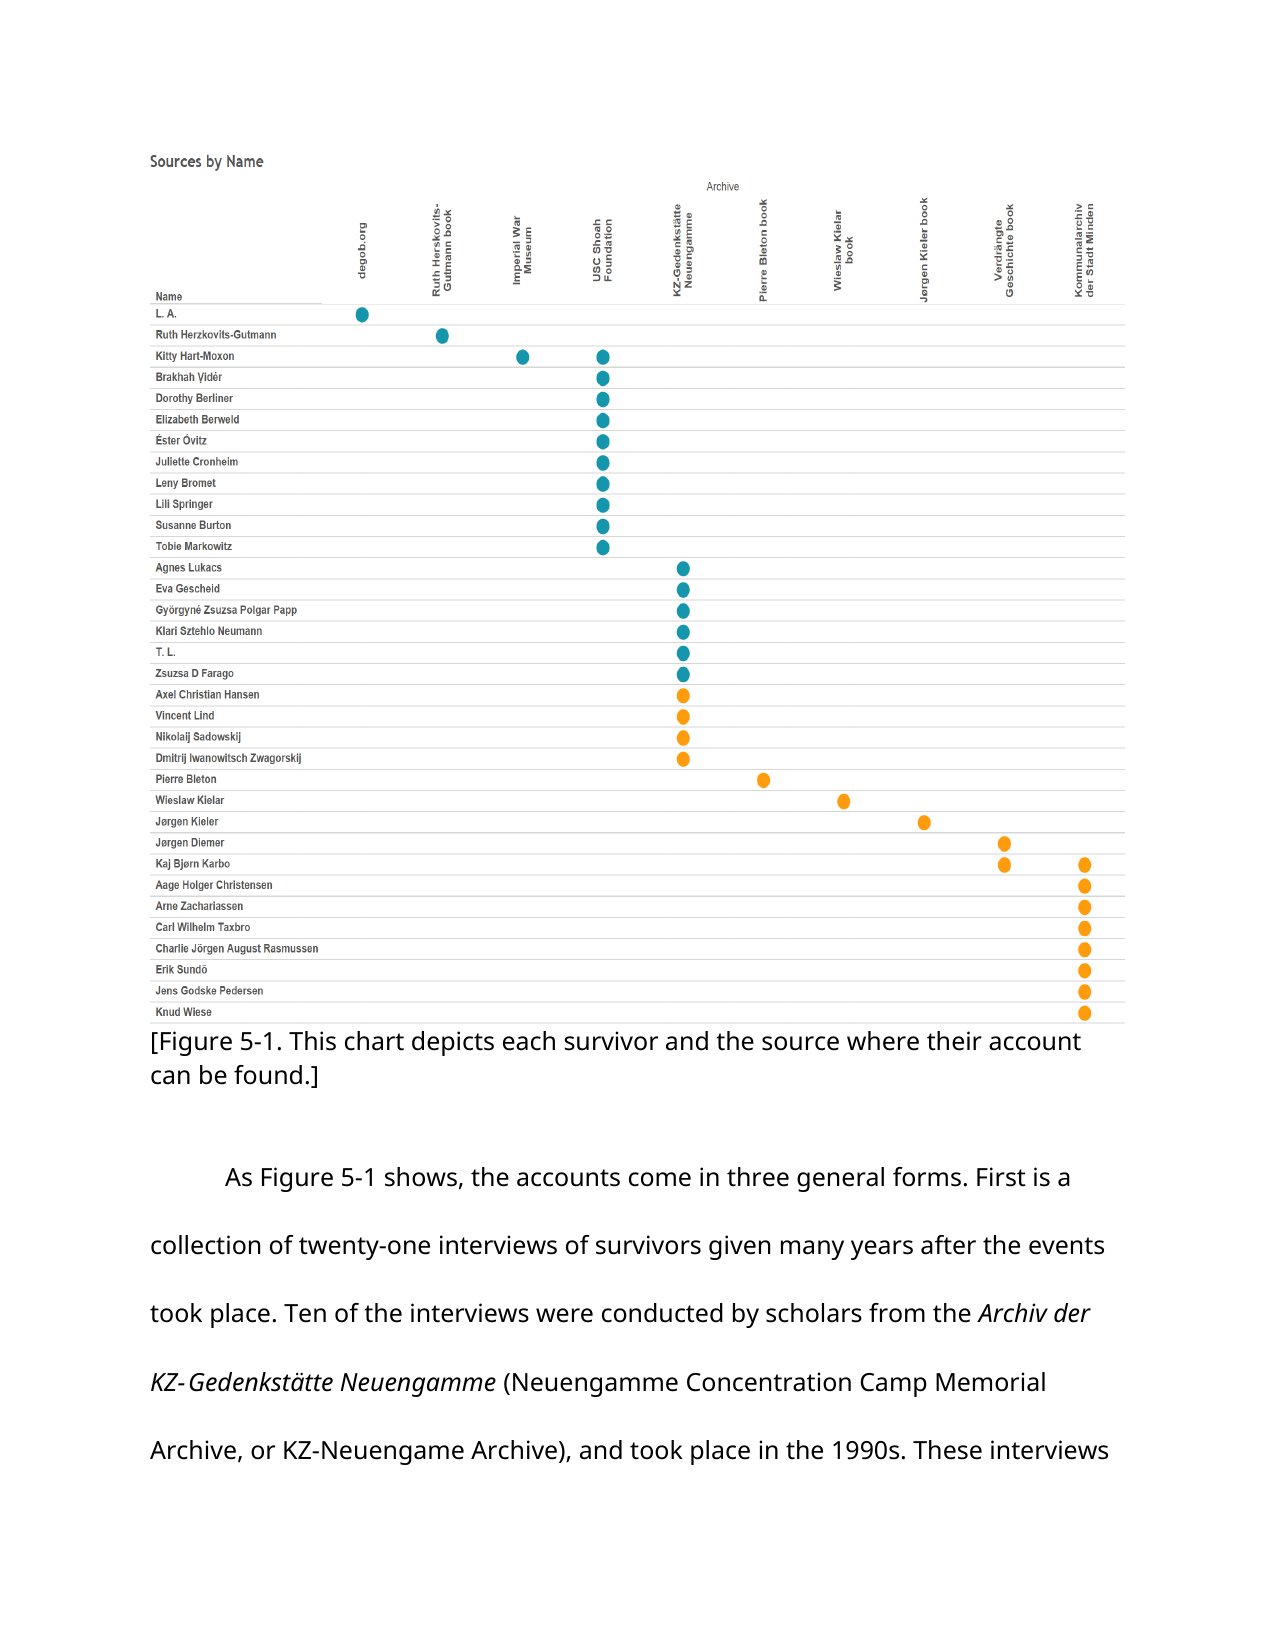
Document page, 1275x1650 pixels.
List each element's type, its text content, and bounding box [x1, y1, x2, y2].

text As Figure 5-1 shows, the accounts come in three general forms. First is a collection of twenty-one interviews of survivors given many years after the events took place. Ten of the interviews were conducted by scholars from the Archiv der KZ‑Gedenkstätte Neuengamme (Neuengamme Concentration Camp Memorial Archive, or KZ-Neuengame Archive), and took place in the 1990s. These interviews [150, 1160, 1125, 1466]
picture [150, 150, 1125, 1024]
text [Figure 5-1. This chart depicts each survivor and the source where their account can be found.] [150, 1024, 1125, 1092]
